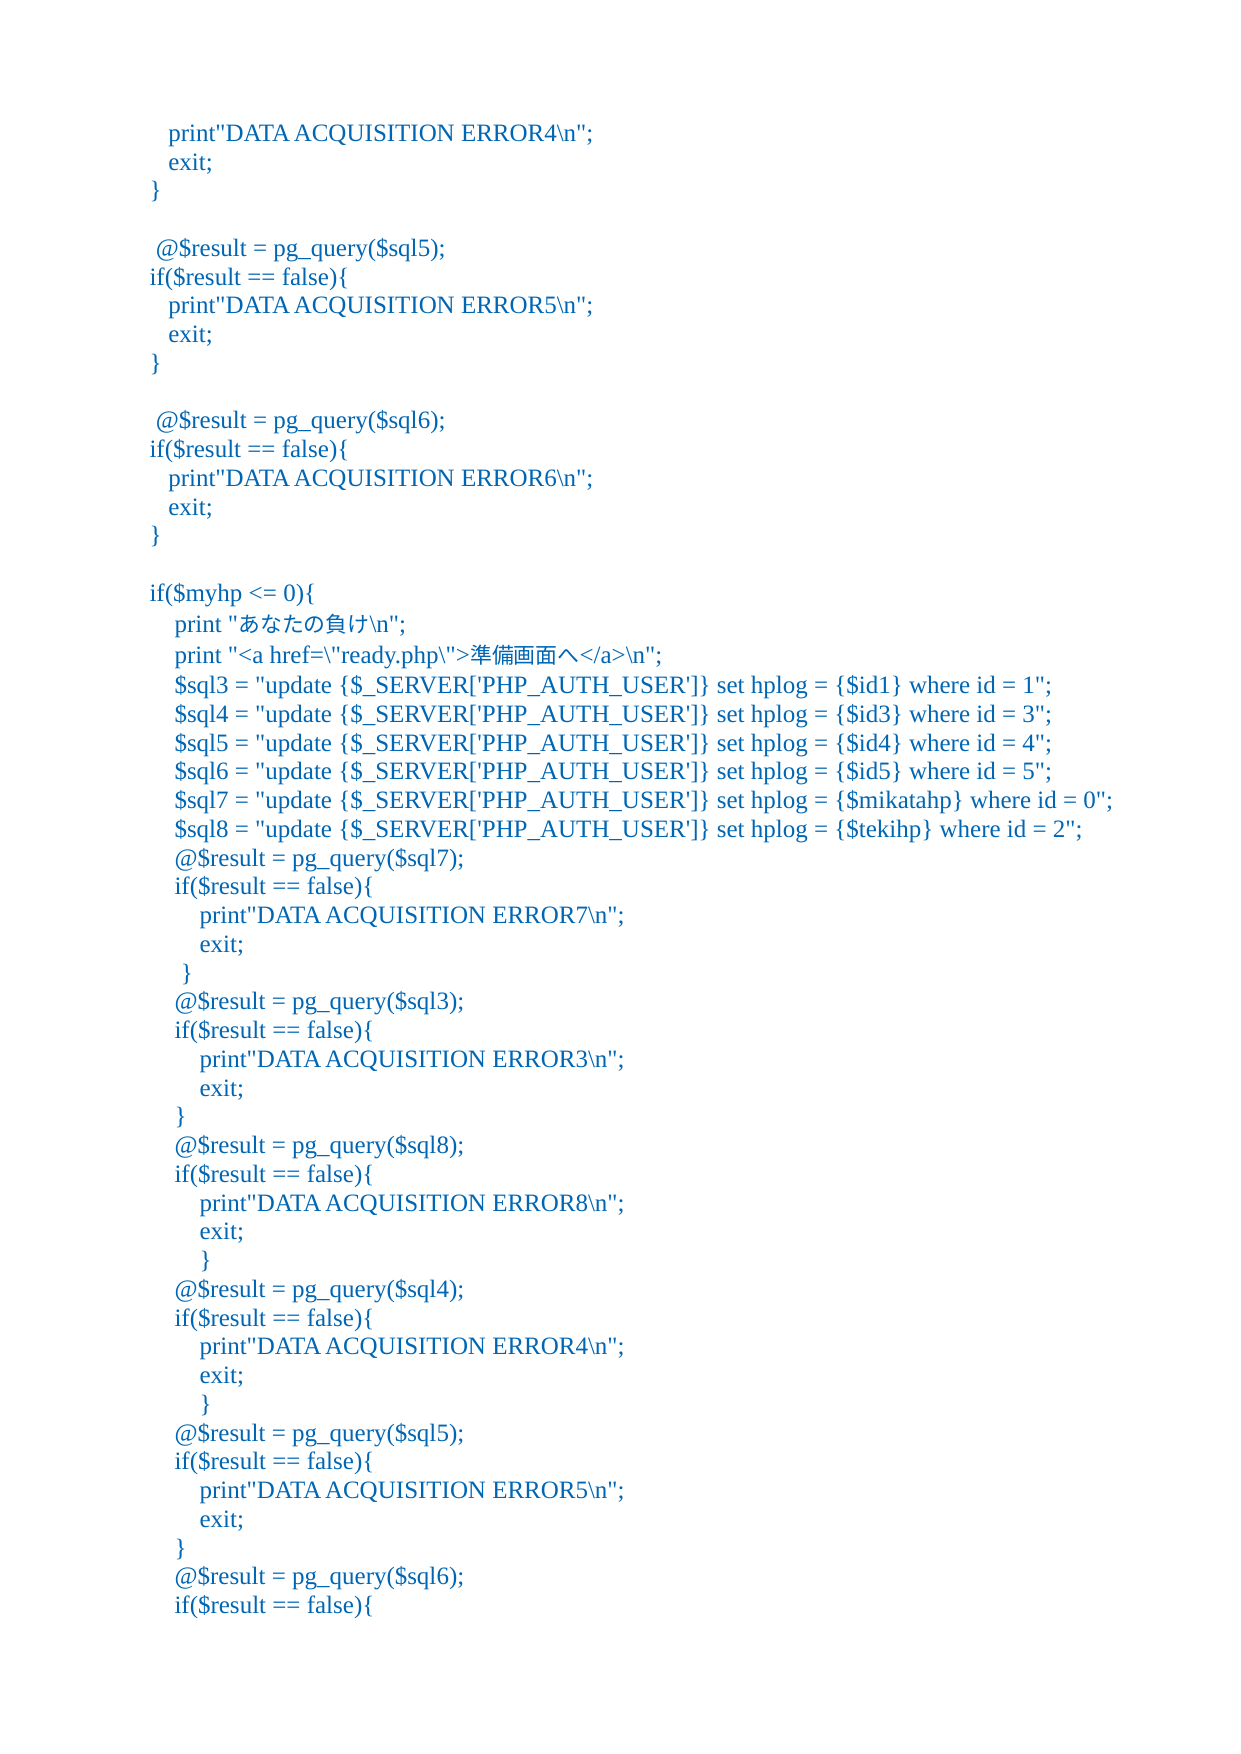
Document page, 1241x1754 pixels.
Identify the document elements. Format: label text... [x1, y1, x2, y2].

text } [118, 176, 1122, 204]
text print"DATA ACQUISITION ERROR7\n"; [118, 900, 1122, 929]
text print"DATA ACQUISITION ERROR4\n"; [118, 1331, 1122, 1360]
text } [118, 1533, 1122, 1561]
text exit; [118, 1504, 1122, 1533]
text if($myhp <= 0){ [118, 578, 1122, 607]
text } [118, 1245, 1122, 1274]
text } [118, 348, 1122, 377]
text $sql8 = "update {$_SERVER['PHP_AUTH_USER']} set hplog = {$tekihp} where id = 2"; [118, 814, 1122, 843]
text exit; [118, 319, 1122, 348]
text print "あなたの負け\n"; [118, 607, 1122, 638]
text $sql5 = "update {$_SERVER['PHP_AUTH_USER']} set hplog = {$id4} where id = 4"; [118, 728, 1122, 756]
text print "<a href=\"ready.php\">準備画面へ</a>\n"; [118, 638, 1122, 670]
text } [118, 521, 1122, 549]
text exit; [118, 492, 1122, 521]
text print"DATA ACQUISITION ERROR5\n"; [118, 1475, 1122, 1504]
text $sql6 = "update {$_SERVER['PHP_AUTH_USER']} set hplog = {$id5} where id = 5"; [118, 756, 1122, 785]
text if($result == false){ [118, 1303, 1122, 1331]
text } [118, 1101, 1122, 1130]
text } [118, 1389, 1122, 1418]
text @$result = pg_query($sql6); [118, 1561, 1122, 1590]
text print"DATA ACQUISITION ERROR6\n"; [118, 463, 1122, 492]
text @$result = pg_query($sql6); [118, 406, 1122, 434]
text exit; [118, 1360, 1122, 1389]
text $sql3 = "update {$_SERVER['PHP_AUTH_USER']} set hplog = {$id1} where id = 1"; [118, 670, 1122, 699]
text $sql4 = "update {$_SERVER['PHP_AUTH_USER']} set hplog = {$id3} where id = 3"; [118, 699, 1122, 728]
text print"DATA ACQUISITION ERROR3\n"; [118, 1044, 1122, 1073]
text if($result == false){ [118, 871, 1122, 900]
text $sql7 = "update {$_SERVER['PHP_AUTH_USER']} set hplog = {$mikatahp} where id = 0"; [118, 785, 1122, 814]
text exit; [118, 1073, 1122, 1101]
text } [118, 958, 1122, 986]
text print"DATA ACQUISITION ERROR4\n"; [118, 118, 1122, 147]
text exit; [118, 1216, 1122, 1245]
text if($result == false){ [118, 262, 1122, 291]
text @$result = pg_query($sql4); [118, 1274, 1122, 1303]
text if($result == false){ [118, 1446, 1122, 1475]
text print"DATA ACQUISITION ERROR5\n"; [118, 291, 1122, 319]
text @$result = pg_query($sql7); [118, 843, 1122, 871]
text print"DATA ACQUISITION ERROR8\n"; [118, 1188, 1122, 1216]
text exit; [118, 929, 1122, 958]
text if($result == false){ [118, 434, 1122, 463]
text if($result == false){ [118, 1015, 1122, 1044]
text if($result == false){ [118, 1159, 1122, 1188]
text @$result = pg_query($sql5); [118, 233, 1122, 262]
text @$result = pg_query($sql3); [118, 986, 1122, 1015]
text exit; [118, 147, 1122, 176]
text @$result = pg_query($sql5); [118, 1418, 1122, 1446]
text if($result == false){ [118, 1590, 1122, 1619]
text @$result = pg_query($sql8); [118, 1130, 1122, 1159]
